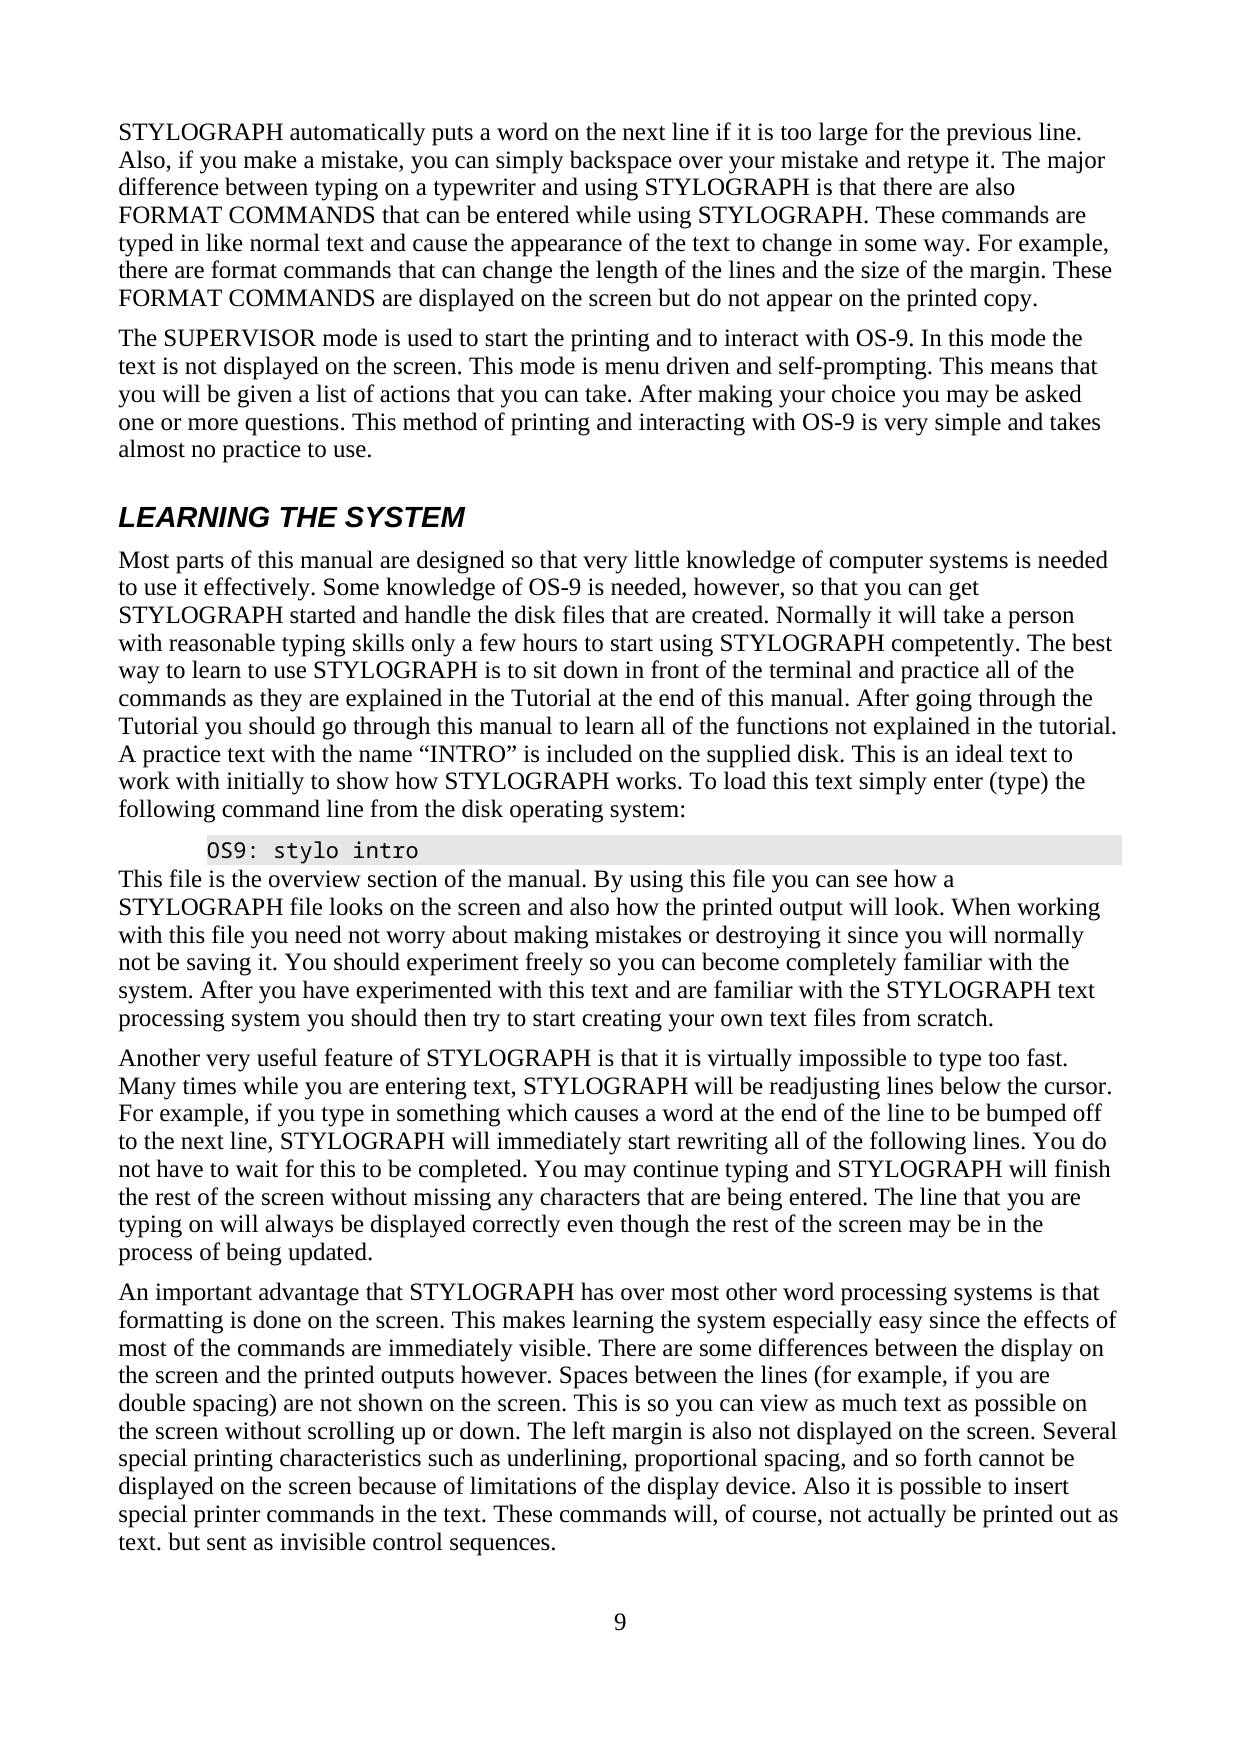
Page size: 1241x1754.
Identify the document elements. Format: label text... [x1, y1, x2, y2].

text An important advantage that STYLOGRAPH has over most other word processing systems is that formatting is done on the screen. This makes learning the system especially easy since the effects of most of the commands are immediately visible. There are some differences between the display on the screen and the printed outputs however. Spaces between the lines (for example, if you are double spacing) are not shown on the screen. This is so you can view as much text as possible on the screen without scrolling up or down. The left margin is also not displayed on the screen. Several special printing characteristics such as underlining, proportional spacing, and so forth cannot be displayed on the screen because of limitations of the display device. Also it is possible to insert special printer commands in the text. These commands will, of course, not actually be printed out as text. but sent as invisible control sequences. [118, 1278, 1122, 1555]
text OS9: stylo intro [207, 835, 1122, 865]
text This file is the overview section of the manual. By using this file you can see how a STYLOGRAPH file looks on the screen and also how the printed output will look. When working with this file you need not worry about making mistakes or destroying it since you will normally not be saving it. You should experiment freely so you can become completely familiar with the system. After you have experimented with this text and are familiar with the STYLOGRAPH text processing system you should then try to start creating your own text files from scratch. [118, 865, 1122, 1032]
text Most parts of this manual are designed so that very little knowledge of computer systems is needed to use it effectively. Some knowledge of OS-9 is needed, however, so that you can get STYLOGRAPH started and handle the disk files that are created. Normally it will take a person with reasonable typing skills only a few hours to start using STYLOGRAPH competently. The best way to learn to use STYLOGRAPH is to sit down in front of the terminal and practice all of the commands as they are explained in the Tutorial at the end of this manual. After going through the Tutorial you should go through this manual to learn all of the functions not explained in the tutorial. A practice text with the name “INTRO” is included on the supplied disk. This is an ideal text to work with initially to show how STYLOGRAPH works. To load this text simply enter (type) the following command line from the disk operating system: [118, 546, 1122, 823]
subtitle LEARNING THE SYSTEM [118, 501, 1122, 533]
text The SUPERVISOR mode is used to start the printing and to interact with OS-9. In this mode the text is not displayed on the screen. This mode is menu driven and self-prompting. This means that you will be given a list of actions that you can take. After making your choice you may be asked one or more questions. This method of printing and interacting with OS-9 is very simple and takes almost no practice to use. [118, 324, 1122, 463]
text STYLOGRAPH automatically puts a word on the next line if it is too large for the previous line. Also, if you make a mistake, you can simply backspace over your mistake and retype it. The major difference between typing on a typewriter and using STYLOGRAPH is that there are also FORMAT COMMANDS that can be entered while using STYLOGRAPH. These commands are typed in like normal text and cause the appearance of the text to change in some way. For example, there are format commands that can change the length of the lines and the size of the margin. These FORMAT COMMANDS are displayed on the screen but do not appear on the printed copy. [118, 118, 1122, 312]
text Another very useful feature of STYLOGRAPH is that it is virtually impossible to type too fast. Many times while you are entering text, STYLOGRAPH will be readjusting lines below the cursor. For example, if you type in something which causes a word at the end of the line to be bumped off to the next line, STYLOGRAPH will immediately start rewriting all of the following lines. You do not have to wait for this to be completed. You may continue typing and STYLOGRAPH will finish the rest of the screen without missing any characters that are being entered. The line that you are typing on will always be displayed correctly even though the rest of the screen may be in the process of being updated. [118, 1044, 1122, 1266]
